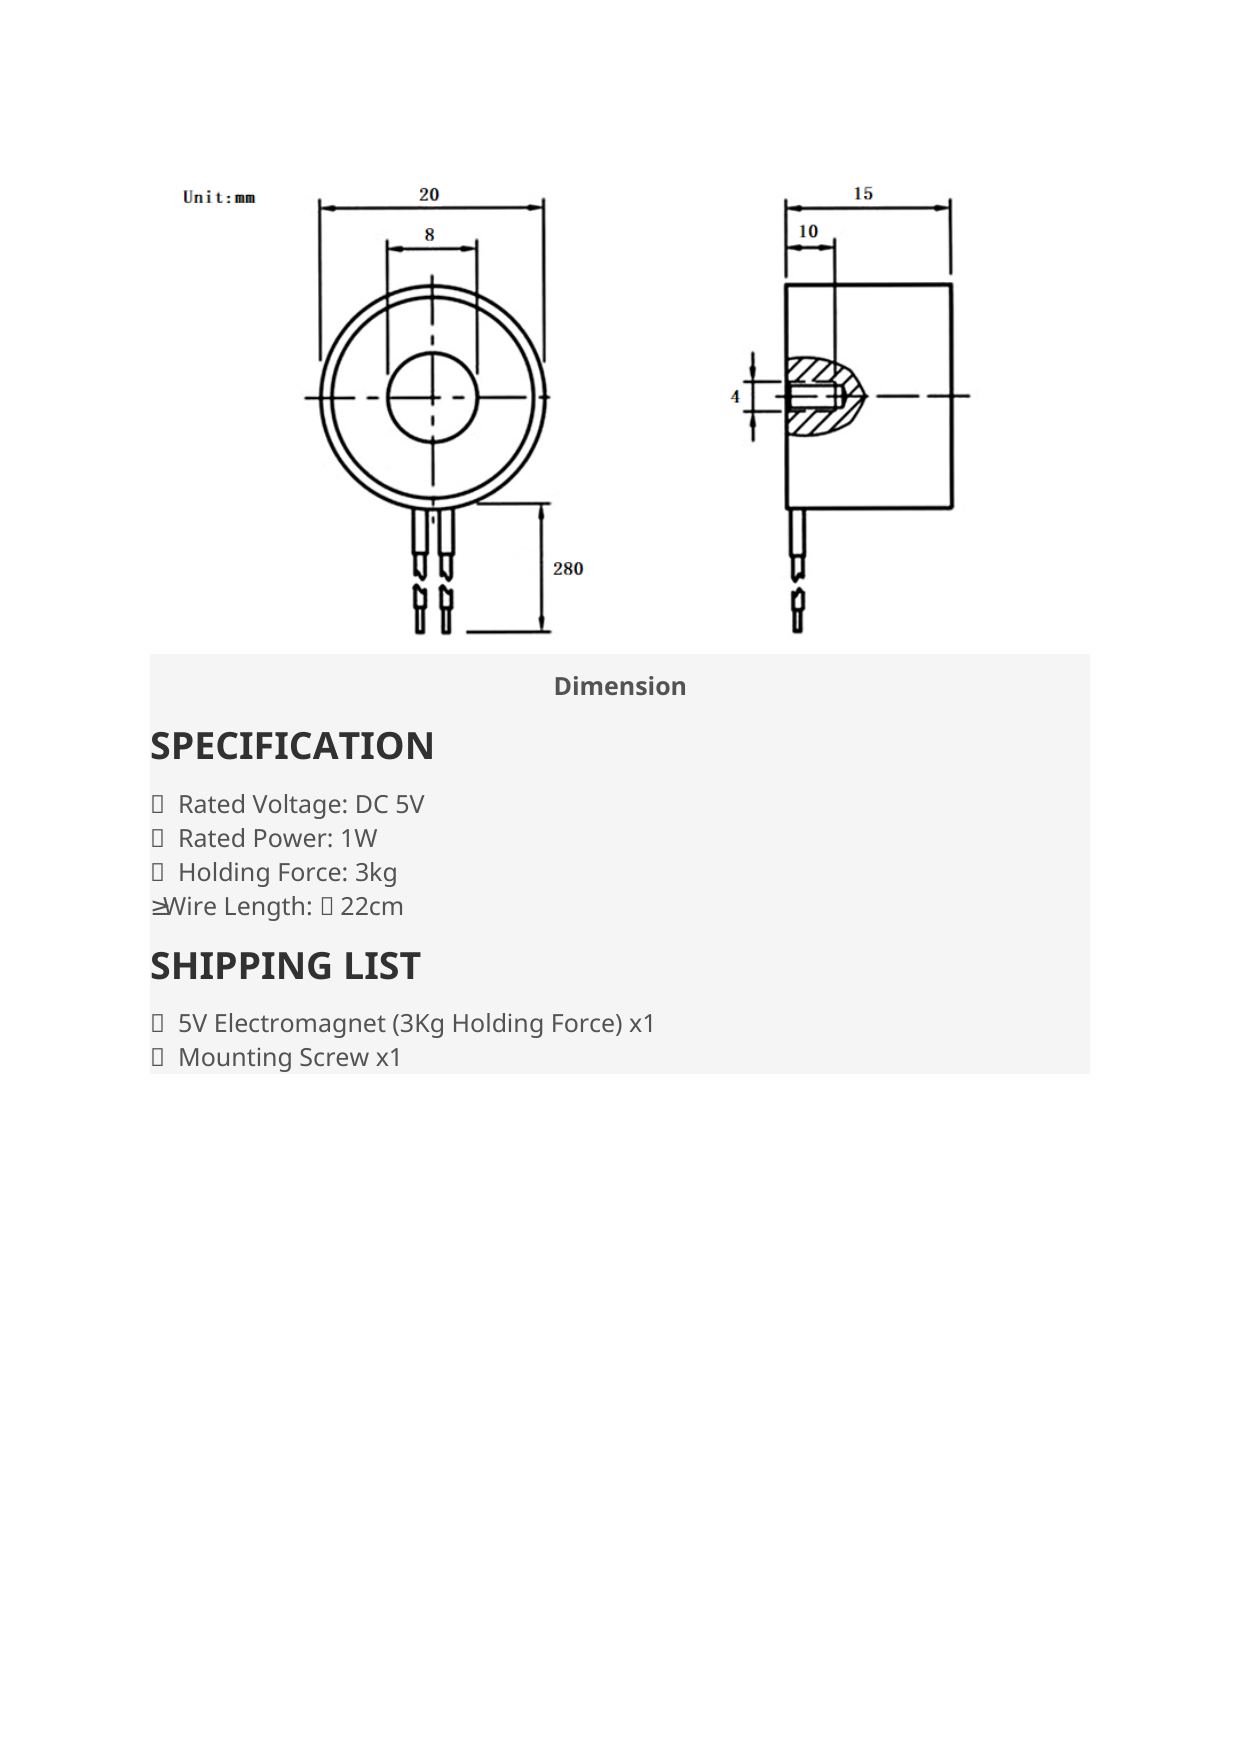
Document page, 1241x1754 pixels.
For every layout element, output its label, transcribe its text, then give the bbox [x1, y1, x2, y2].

text  Rated Power: 1W [150, 820, 1090, 854]
text  Mounting Screw x1 [150, 1040, 1090, 1074]
text Dimension [150, 669, 1090, 703]
text  Rated Voltage: DC 5V [150, 786, 1090, 820]
text  5V Electromagnet (3Kg Holding Force) x1 [150, 1006, 1090, 1040]
subtitle SHIPPING LIST [150, 939, 1090, 990]
text  Holding Force: 3kg [150, 854, 1090, 888]
subtitle SPECIFICATION [150, 719, 1090, 771]
text  Wire Length: ≥22cm [150, 888, 1090, 922]
